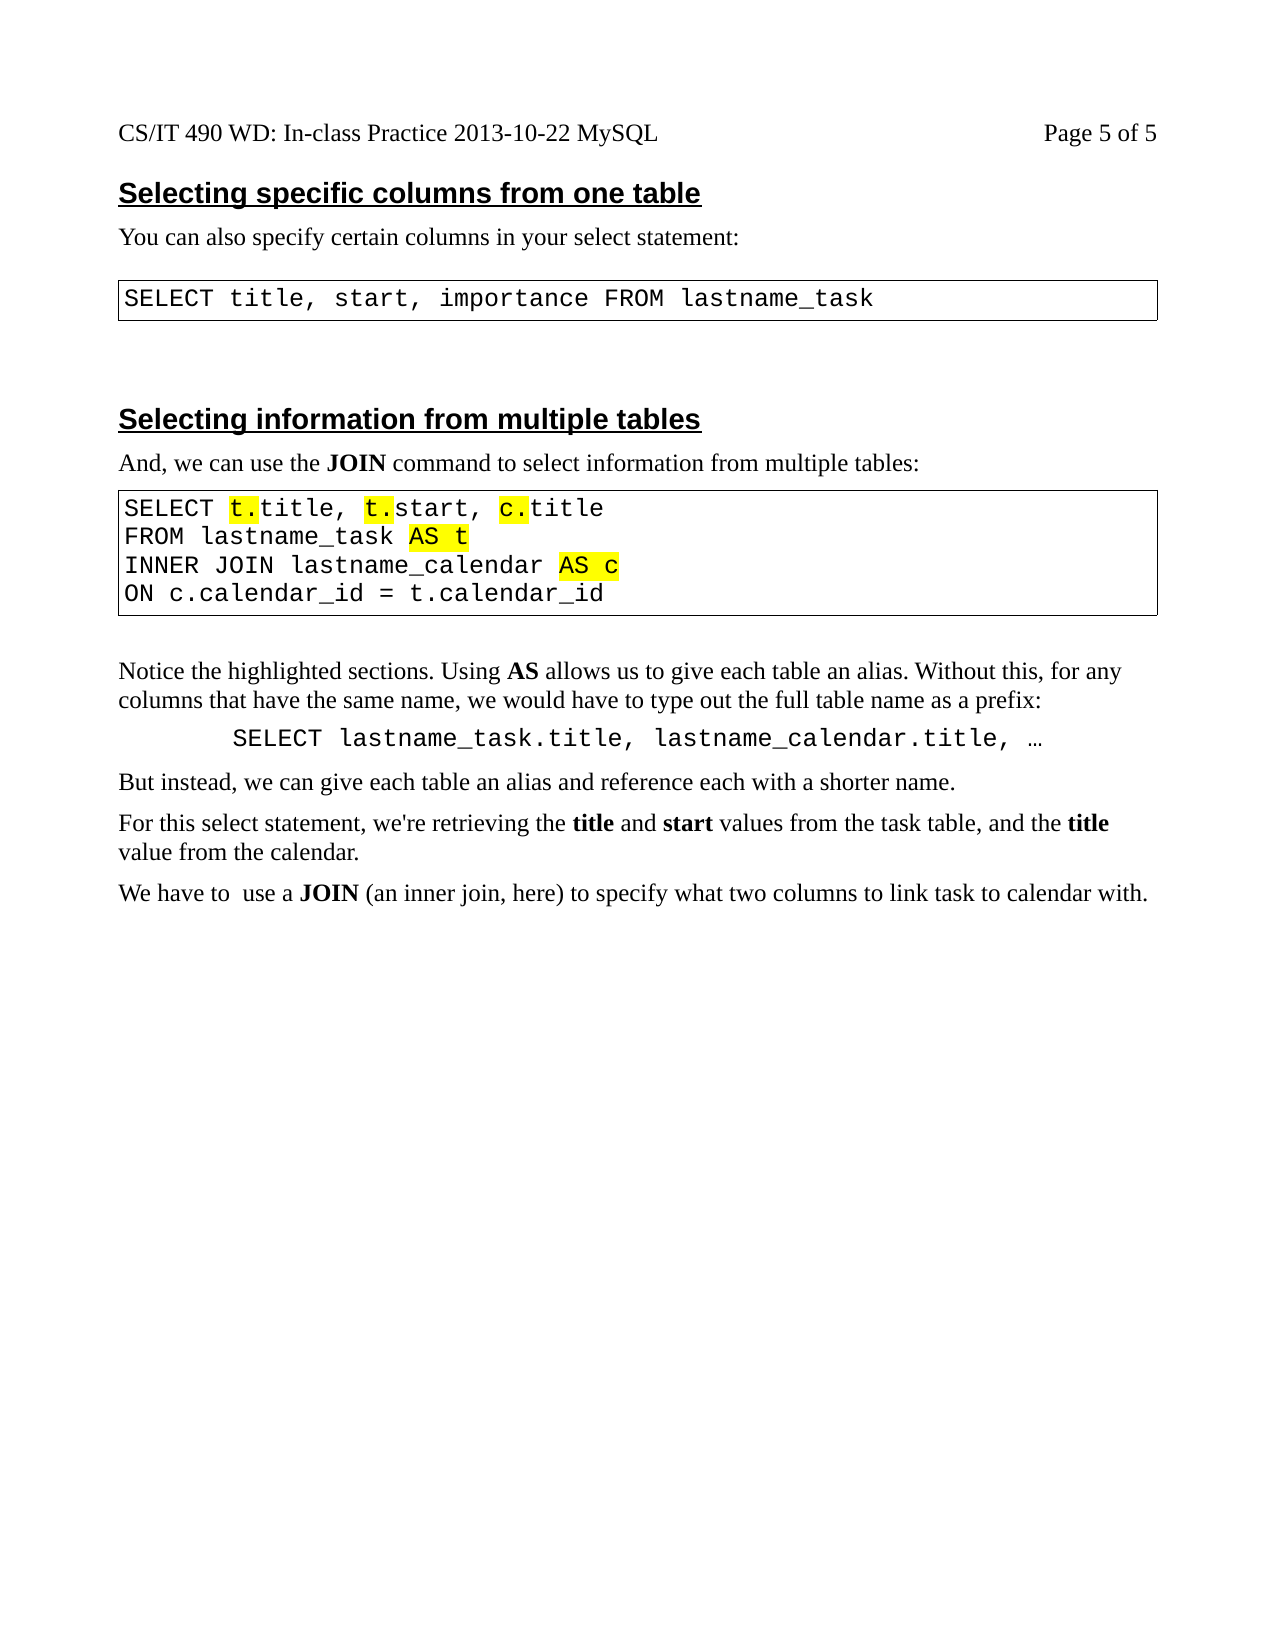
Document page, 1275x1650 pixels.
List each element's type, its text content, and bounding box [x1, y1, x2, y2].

subtitle Selecting specific columns from one table [118, 176, 1157, 210]
text For this select statement, we're retrieving the title and start values from the task table, and the title value from the calendar. [118, 808, 1157, 866]
text You can also specify certain columns in your select statement: [118, 222, 1157, 251]
table_header SELECT t.title, t.start, c.title FROM lastname_task AS t INNER JOIN lastname_calendar AS c ON c.calendar_id = t.calendar_id [119, 491, 1157, 614]
text We have to use a JOIN (an inner join, here) to specify what two columns to link task to calendar with. [118, 878, 1157, 907]
subtitle Selecting information from multiple tables [118, 402, 1157, 436]
table_header SELECT title, start, importance FROM lastname_task [119, 281, 1157, 320]
text But instead, we can give each table an alias and reference each with a shorter name. [118, 767, 1157, 796]
text SELECT lastname_task.title, lastname_calendar.title, … [118, 726, 1157, 754]
text Notice the highlighted sections. Using AS allows us to give each table an alias. Without this, for any columns that have the same name, we would have to type out the full table name as a prefix: [118, 656, 1157, 713]
text And, we can use the JOIN command to select information from multiple tables: [118, 448, 1157, 477]
